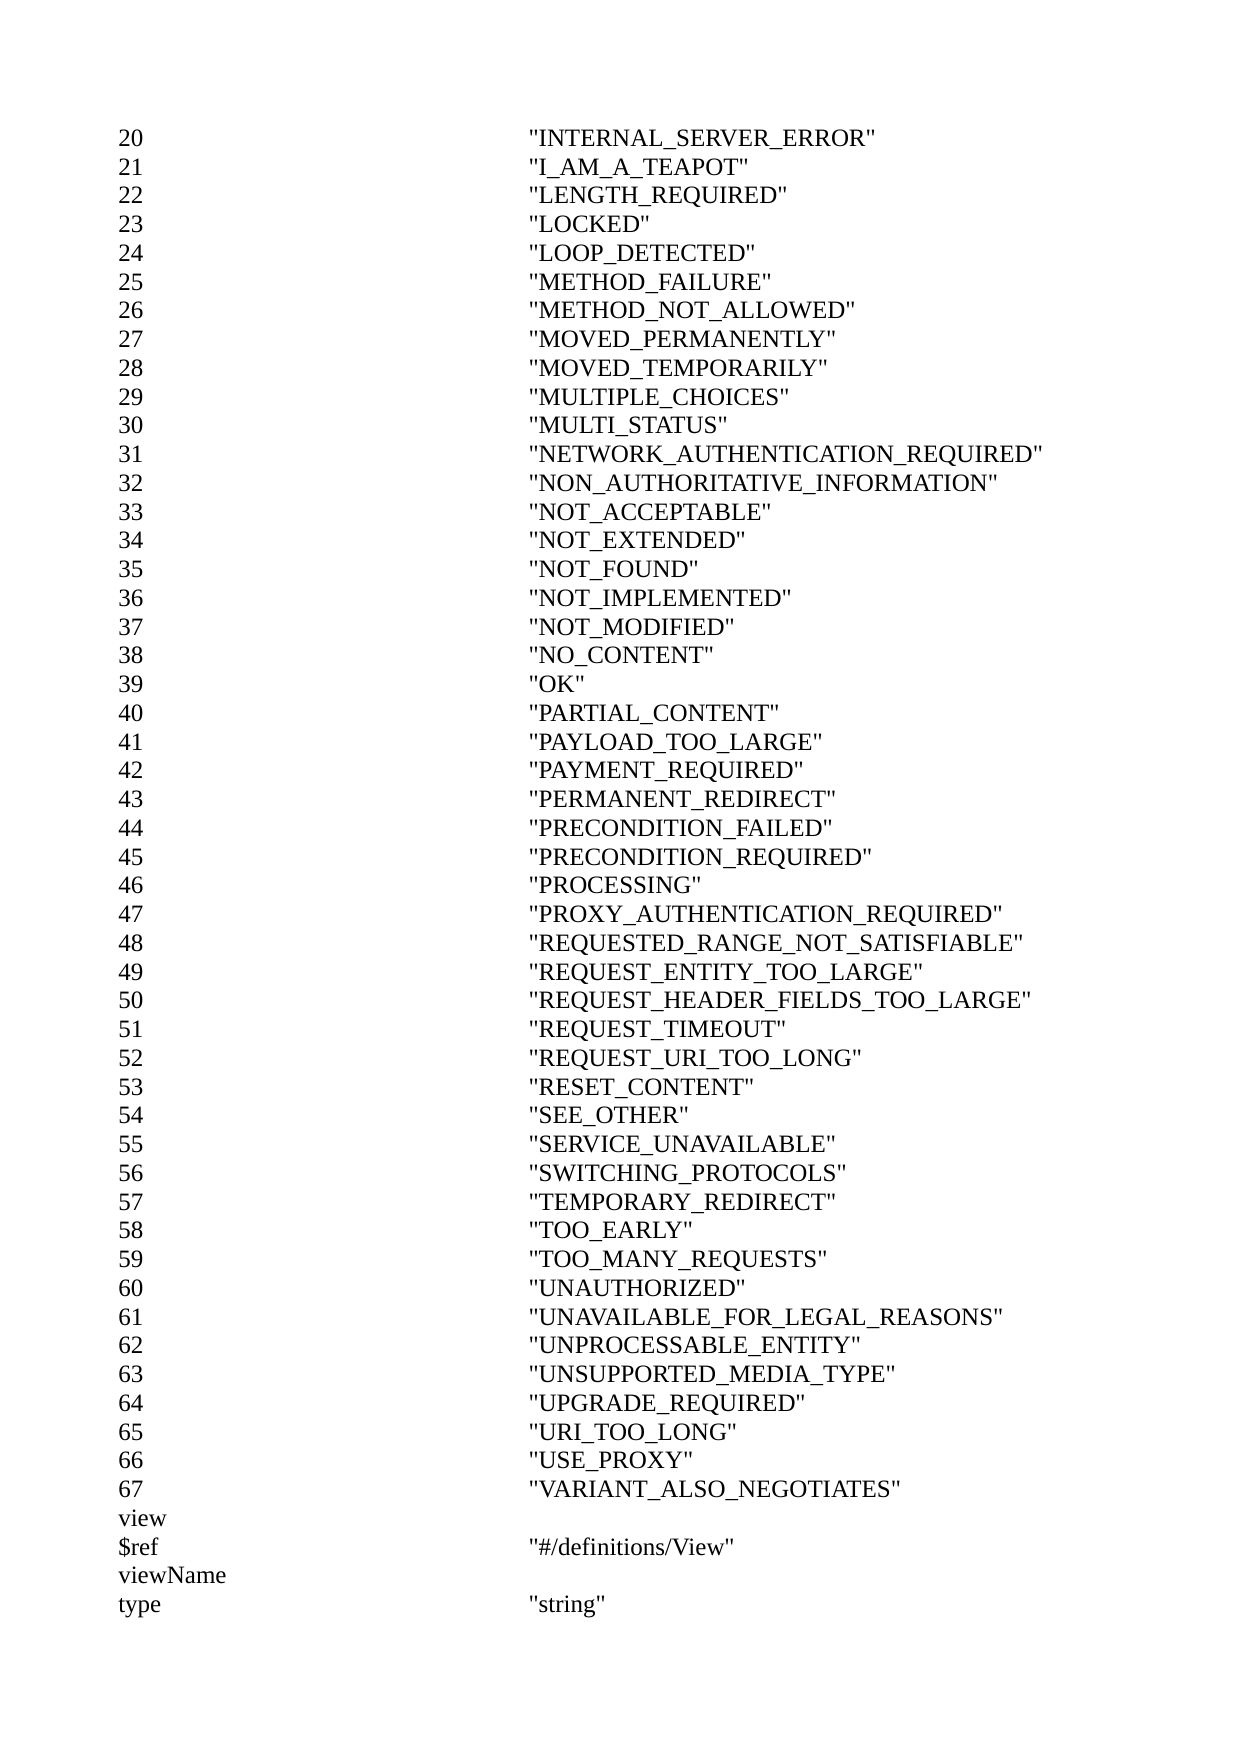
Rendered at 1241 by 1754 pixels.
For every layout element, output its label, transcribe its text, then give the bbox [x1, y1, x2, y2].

table_cell "PRECONDITION_REQUIRED" [528, 842, 1049, 870]
table_cell "REQUEST_HEADER_FIELDS_TOO_LARGE" [528, 985, 1049, 1014]
table_cell 24 [118, 238, 528, 267]
table_cell "UPGRADE_REQUIRED" [528, 1388, 1049, 1417]
table_cell "NO_CONTENT" [528, 640, 1049, 669]
table_cell "MOVED_PERMANENTLY" [528, 324, 1049, 353]
table_cell "URI_TOO_LONG" [528, 1417, 1049, 1445]
table_cell "REQUEST_TIMEOUT" [528, 1014, 1049, 1043]
table_cell 46 [118, 870, 528, 899]
table_cell "UNPROCESSABLE_ENTITY" [528, 1330, 1049, 1359]
table_cell "PERMANENT_REDIRECT" [528, 784, 1049, 813]
table_cell "REQUESTED_RANGE_NOT_SATISFIABLE" [528, 928, 1049, 957]
table_cell "RESET_CONTENT" [528, 1072, 1049, 1100]
table_cell "#/definitions/View" [528, 1532, 1049, 1560]
table_cell "I_AM_A_TEAPOT" [528, 152, 1049, 180]
table_cell "UNAVAILABLE_FOR_LEGAL_REASONS" [528, 1302, 1049, 1330]
table_cell 40 [118, 698, 528, 727]
table_cell [528, 1503, 1049, 1532]
table_cell "REQUEST_ENTITY_TOO_LARGE" [528, 957, 1049, 985]
table_cell 53 [118, 1072, 528, 1100]
table_cell 30 [118, 410, 528, 439]
table_cell "SEE_OTHER" [528, 1100, 1049, 1129]
table_header [528, 118, 1049, 123]
table_cell 52 [118, 1043, 528, 1072]
table_cell $ref [118, 1532, 528, 1560]
table_cell 57 [118, 1187, 528, 1215]
table_cell 58 [118, 1215, 528, 1244]
table_cell 45 [118, 842, 528, 870]
table_cell 66 [118, 1445, 528, 1474]
table_cell "PROCESSING" [528, 870, 1049, 899]
table_cell 34 [118, 525, 528, 554]
table_cell "UNAUTHORIZED" [528, 1273, 1049, 1302]
table_cell 42 [118, 755, 528, 784]
table_cell 35 [118, 554, 528, 583]
table_cell 47 [118, 899, 528, 928]
table_cell type [118, 1589, 528, 1618]
table_cell "PARTIAL_CONTENT" [528, 698, 1049, 727]
table_cell "UNSUPPORTED_MEDIA_TYPE" [528, 1359, 1049, 1388]
table_cell "MOVED_TEMPORARILY" [528, 353, 1049, 382]
table_cell 54 [118, 1100, 528, 1129]
table_cell "LENGTH_REQUIRED" [528, 180, 1049, 209]
table_cell "TOO_MANY_REQUESTS" [528, 1244, 1049, 1273]
table_cell 33 [118, 497, 528, 525]
table_cell 64 [118, 1388, 528, 1417]
table_cell "METHOD_FAILURE" [528, 267, 1049, 295]
table_cell 36 [118, 583, 528, 612]
table_cell 55 [118, 1129, 528, 1158]
table_cell "NOT_EXTENDED" [528, 525, 1049, 554]
table_cell "LOOP_DETECTED" [528, 238, 1049, 267]
table_cell 63 [118, 1359, 528, 1388]
table_cell 22 [118, 180, 528, 209]
table_cell "PRECONDITION_FAILED" [528, 813, 1049, 842]
table_cell "NOT_IMPLEMENTED" [528, 583, 1049, 612]
table_cell "NON_AUTHORITATIVE_INFORMATION" [528, 468, 1049, 497]
table_cell 38 [118, 640, 528, 669]
table_cell 21 [118, 152, 528, 180]
table_cell 20 [118, 123, 528, 152]
table_cell "LOCKED" [528, 209, 1049, 238]
table_cell 25 [118, 267, 528, 295]
table_header [118, 118, 528, 123]
table_cell 49 [118, 957, 528, 985]
table_cell "SWITCHING_PROTOCOLS" [528, 1158, 1049, 1187]
table_cell "SERVICE_UNAVAILABLE" [528, 1129, 1049, 1158]
table_cell "USE_PROXY" [528, 1445, 1049, 1474]
table_cell [528, 1560, 1049, 1589]
table_cell 29 [118, 382, 528, 410]
table_cell 50 [118, 985, 528, 1014]
table_cell "METHOD_NOT_ALLOWED" [528, 295, 1049, 324]
table_cell "NETWORK_AUTHENTICATION_REQUIRED" [528, 439, 1049, 468]
table_cell "MULTI_STATUS" [528, 410, 1049, 439]
table_cell 61 [118, 1302, 528, 1330]
table_cell 62 [118, 1330, 528, 1359]
table_cell 28 [118, 353, 528, 382]
table_cell 44 [118, 813, 528, 842]
table_cell 48 [118, 928, 528, 957]
table_cell 41 [118, 727, 528, 755]
table_cell "NOT_ACCEPTABLE" [528, 497, 1049, 525]
table_cell "PROXY_AUTHENTICATION_REQUIRED" [528, 899, 1049, 928]
table_cell view [118, 1503, 528, 1532]
table_cell 43 [118, 784, 528, 813]
table_cell 26 [118, 295, 528, 324]
table_cell "TOO_EARLY" [528, 1215, 1049, 1244]
table_cell 67 [118, 1474, 528, 1503]
table_cell 23 [118, 209, 528, 238]
table_cell 31 [118, 439, 528, 468]
table_cell 32 [118, 468, 528, 497]
table_cell 27 [118, 324, 528, 353]
table_cell 59 [118, 1244, 528, 1273]
table_cell "OK" [528, 669, 1049, 698]
table_cell 51 [118, 1014, 528, 1043]
table_cell 65 [118, 1417, 528, 1445]
table_cell "PAYLOAD_TOO_LARGE" [528, 727, 1049, 755]
table_cell 60 [118, 1273, 528, 1302]
table_cell "string" [528, 1589, 1049, 1618]
table_cell "PAYMENT_REQUIRED" [528, 755, 1049, 784]
table_cell "REQUEST_URI_TOO_LONG" [528, 1043, 1049, 1072]
table_cell 56 [118, 1158, 528, 1187]
table_cell 37 [118, 612, 528, 640]
table_cell 39 [118, 669, 528, 698]
table_cell "NOT_FOUND" [528, 554, 1049, 583]
table_cell "MULTIPLE_CHOICES" [528, 382, 1049, 410]
table_cell viewName [118, 1560, 528, 1589]
table_cell "INTERNAL_SERVER_ERROR" [528, 123, 1049, 152]
table_cell "VARIANT_ALSO_NEGOTIATES" [528, 1474, 1049, 1503]
table_cell "NOT_MODIFIED" [528, 612, 1049, 640]
table_cell "TEMPORARY_REDIRECT" [528, 1187, 1049, 1215]
